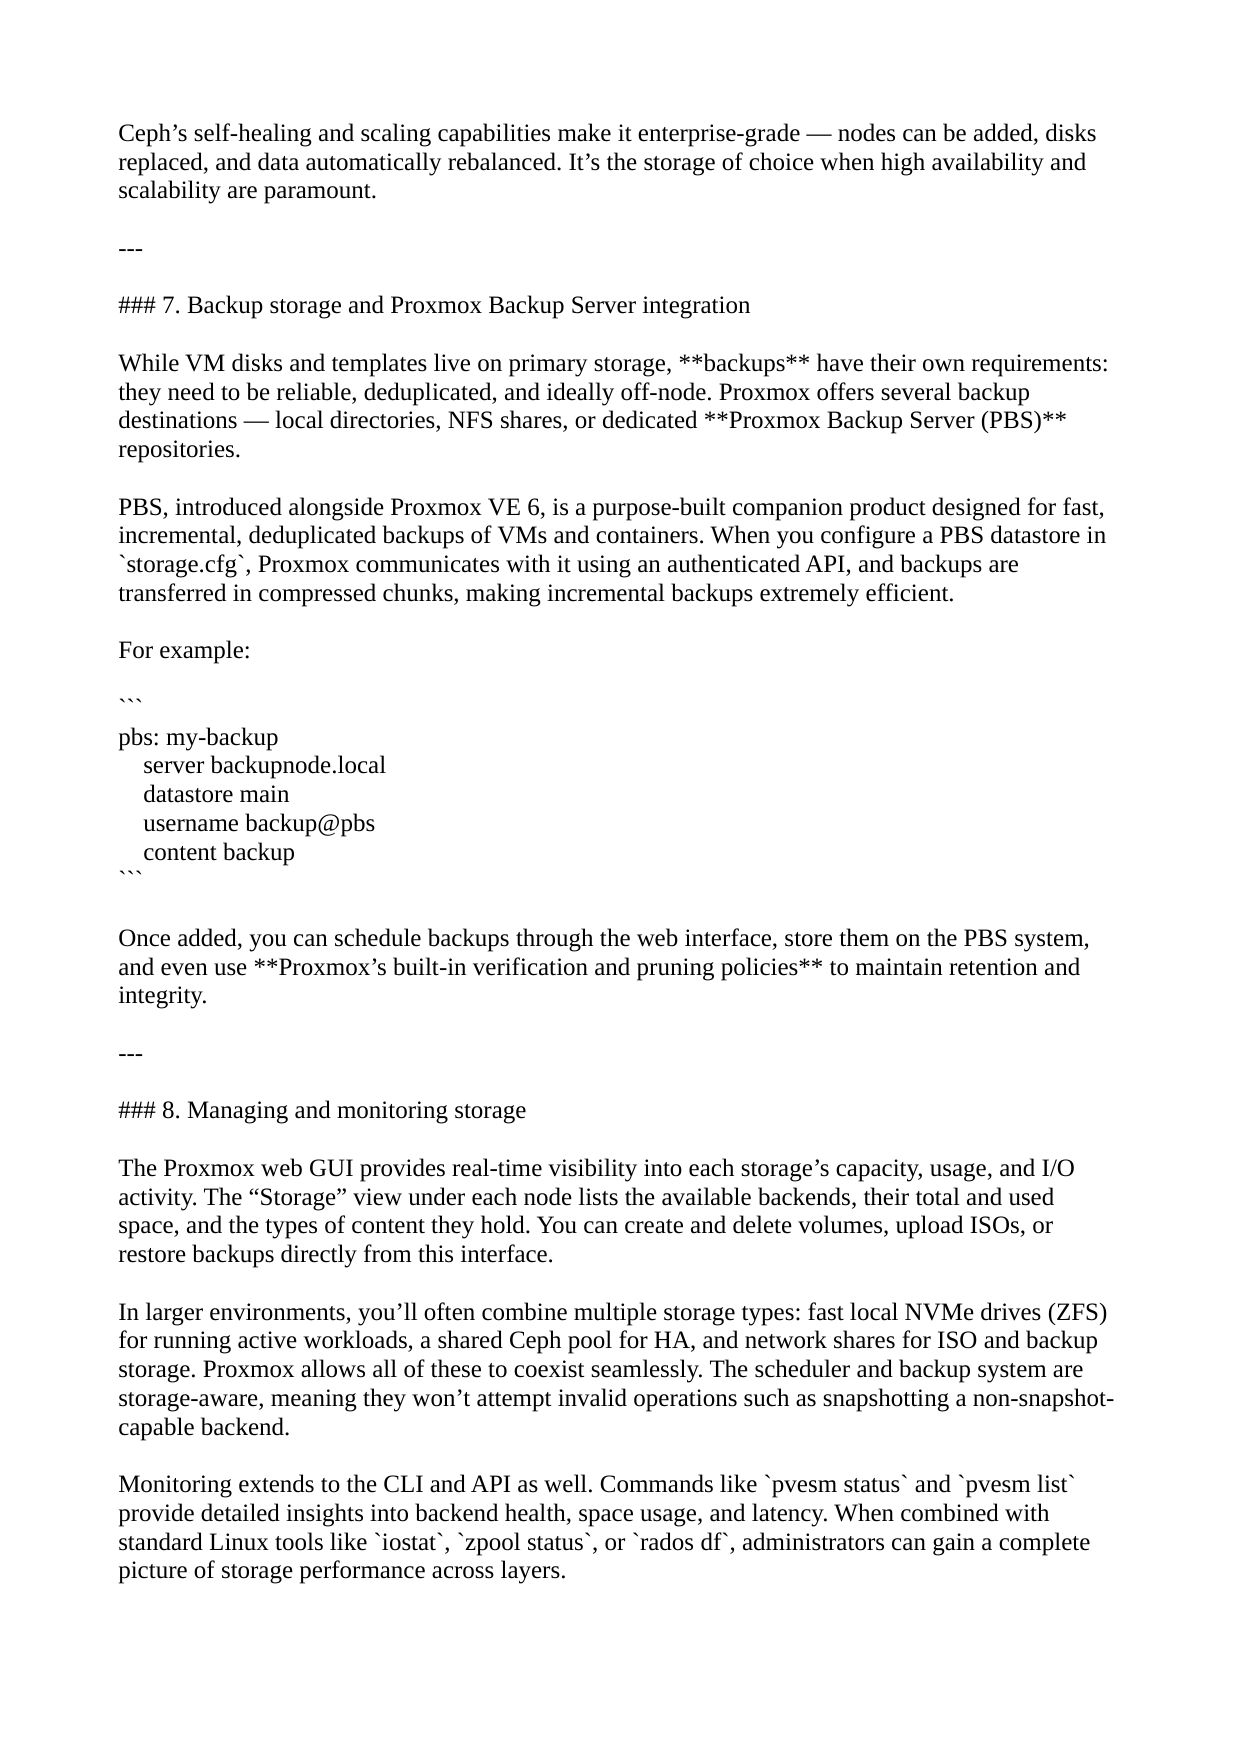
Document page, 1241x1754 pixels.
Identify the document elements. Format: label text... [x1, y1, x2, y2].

text PBS, introduced alongside Proxmox VE 6, is a purpose-built companion product designed for fast, incremental, deduplicated backups of VMs and containers. When you configure a PBS datastore in `storage.cfg`, Proxmox communicates with it using an authenticated API, and backups are transferred in compressed chunks, making incremental backups extremely efficient. [118, 492, 1122, 607]
text ### 8. Managing and monitoring storage [118, 1096, 1122, 1124]
text ``` [118, 866, 1122, 894]
text Once added, you can schedule backups through the web interface, store them on the PBS system, and even use **Proxmox’s built-in verification and pruning policies** to maintain retention and integrity. [118, 923, 1122, 1009]
text For example: [118, 636, 1122, 664]
text content backup [118, 837, 1122, 866]
text Ceph’s self-healing and scaling capabilities make it enterprise-grade — nodes can be added, disks replaced, and data automatically rebalanced. It’s the storage of choice when high availability and scalability are paramount. [118, 118, 1122, 204]
text server backupnode.local [118, 751, 1122, 779]
text datastore main [118, 779, 1122, 808]
text username backup@pbs [118, 808, 1122, 837]
text ### 7. Backup storage and Proxmox Backup Server integration [118, 291, 1122, 319]
text While VM disks and templates live on primary storage, **backups** have their own requirements: they need to be reliable, deduplicated, and ideally off-node. Proxmox offers several backup destinations — local directories, NFS shares, or dedicated **Proxmox Backup Server (PBS)** repositories. [118, 348, 1122, 463]
text The Proxmox web GUI provides real-time visibility into each storage’s capacity, usage, and I/O activity. The “Storage” view under each node lists the available backends, their total and used space, and the types of content they hold. You can create and delete volumes, upload ISOs, or restore backups directly from this interface. [118, 1153, 1122, 1268]
text Monitoring extends to the CLI and API as well. Commands like `pvesm status` and `pvesm list` provide detailed insights into backend health, space usage, and latency. When combined with standard Linux tools like `iostat`, `zpool status`, or `rados df`, administrators can gain a complete picture of storage performance across layers. [118, 1469, 1122, 1584]
text ``` [118, 693, 1122, 722]
text pbs: my-backup [118, 722, 1122, 751]
text --- [118, 233, 1122, 262]
text In larger environments, you’ll often combine multiple storage types: fast local NVMe drives (ZFS) for running active workloads, a shared Ceph pool for HA, and network shares for ISO and backup storage. Proxmox allows all of these to coexist seamlessly. The scheduler and backup system are storage-aware, meaning they won’t attempt invalid operations such as snapshotting a non-snapshot-capable backend. [118, 1297, 1122, 1441]
text --- [118, 1038, 1122, 1067]
